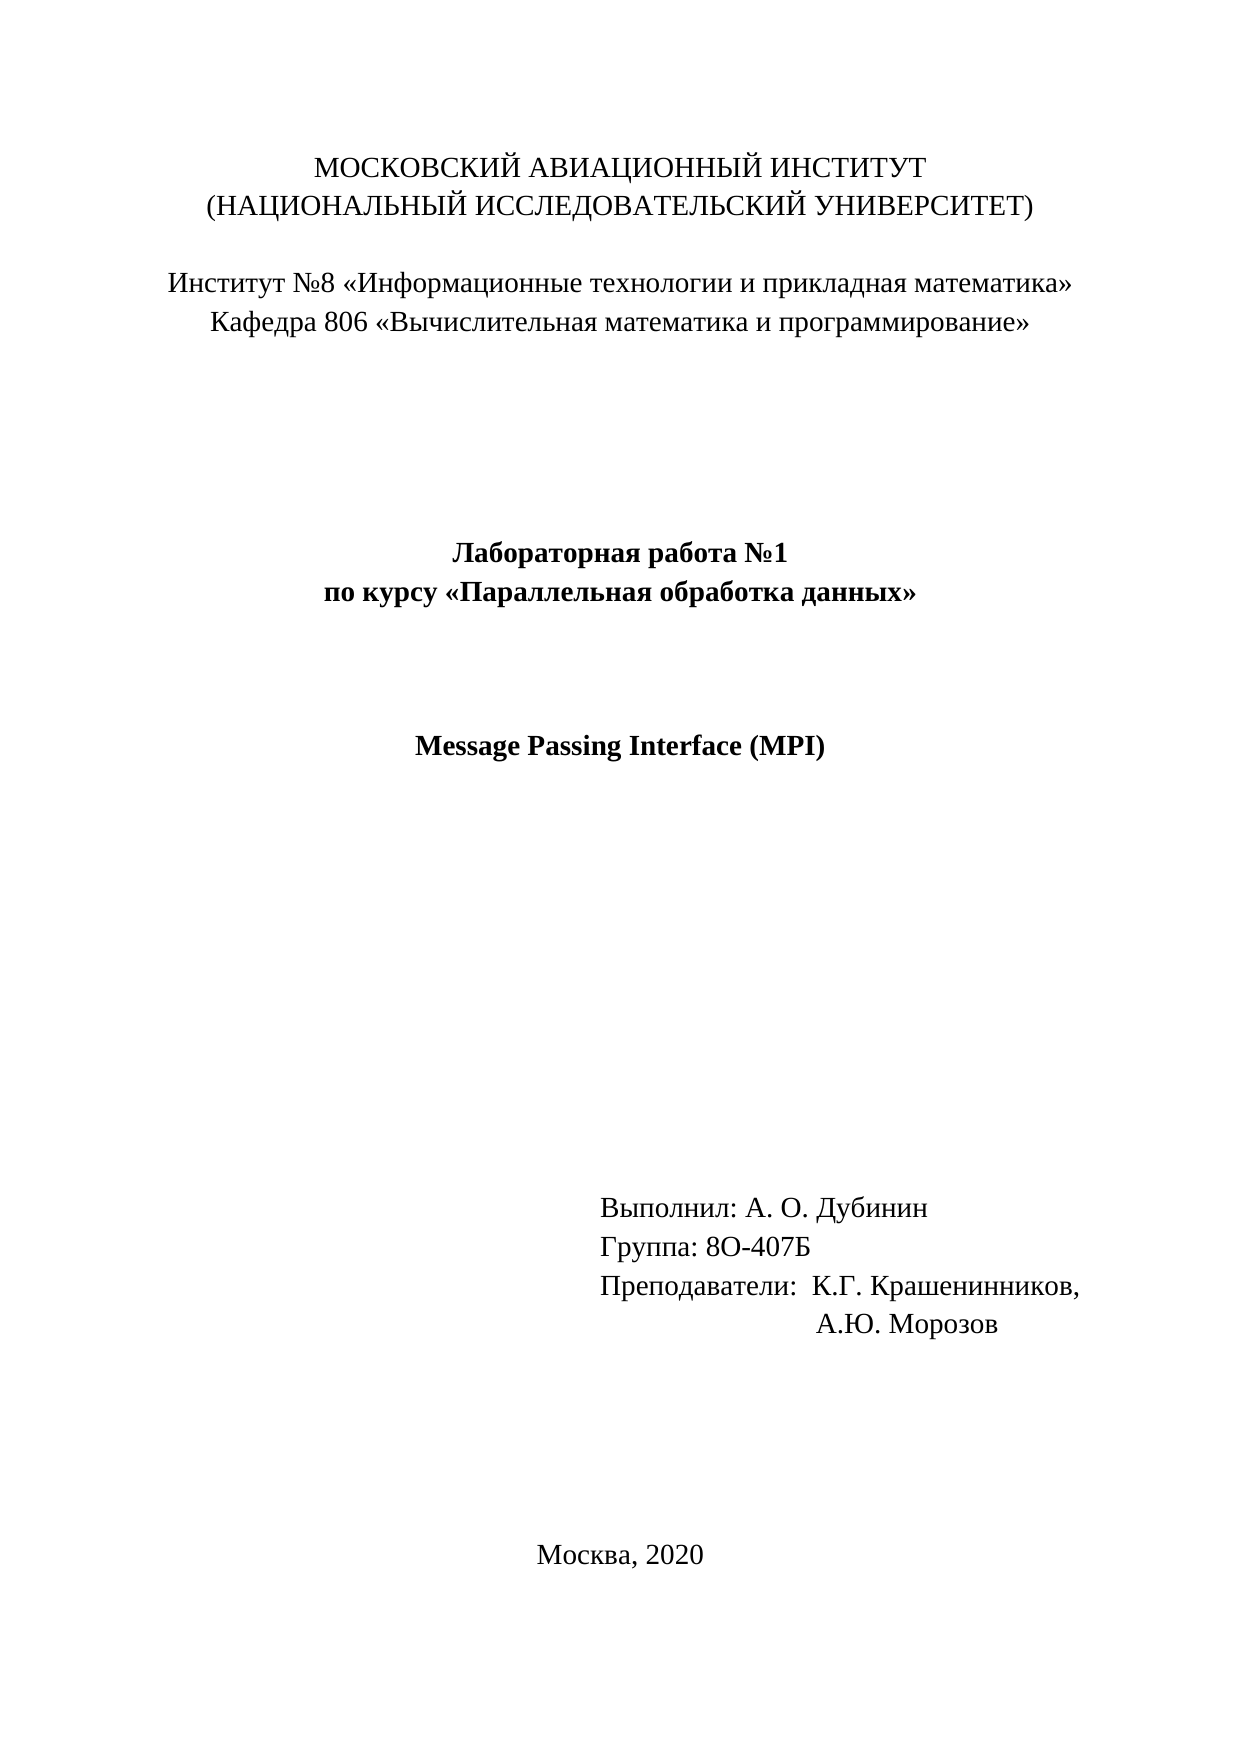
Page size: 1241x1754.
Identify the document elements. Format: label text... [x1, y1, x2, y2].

text Лабораторная работа №1 [150, 535, 1090, 569]
text Выполнил: А. О. Дубинин [600, 1191, 1090, 1224]
text МОСКОВСКИЙ АВИАЦИОННЫЙ ИНСТИТУТ [150, 150, 1090, 183]
text Message Passing Interface (MPI) [150, 728, 1090, 762]
text (НАЦИОНАЛЬНЫЙ ИССЛЕДОВАТЕЛЬСКИЙ УНИВЕРСИТЕТ) [150, 188, 1090, 222]
text Москва, 2020 [150, 1537, 1090, 1571]
text Группа: 8О-407Б [600, 1229, 1090, 1263]
text Кафедра 806 «Вычислительная математика и программирование» [150, 304, 1090, 338]
text А.Ю. Морозов [750, 1306, 1090, 1340]
text Институт №8 «Информационные технологии и прикладная математика» [150, 266, 1090, 299]
text Преподаватели: К.Г. Крашенинников, [600, 1268, 1090, 1301]
text по курсу «Параллельная обработка данных» [150, 574, 1090, 607]
